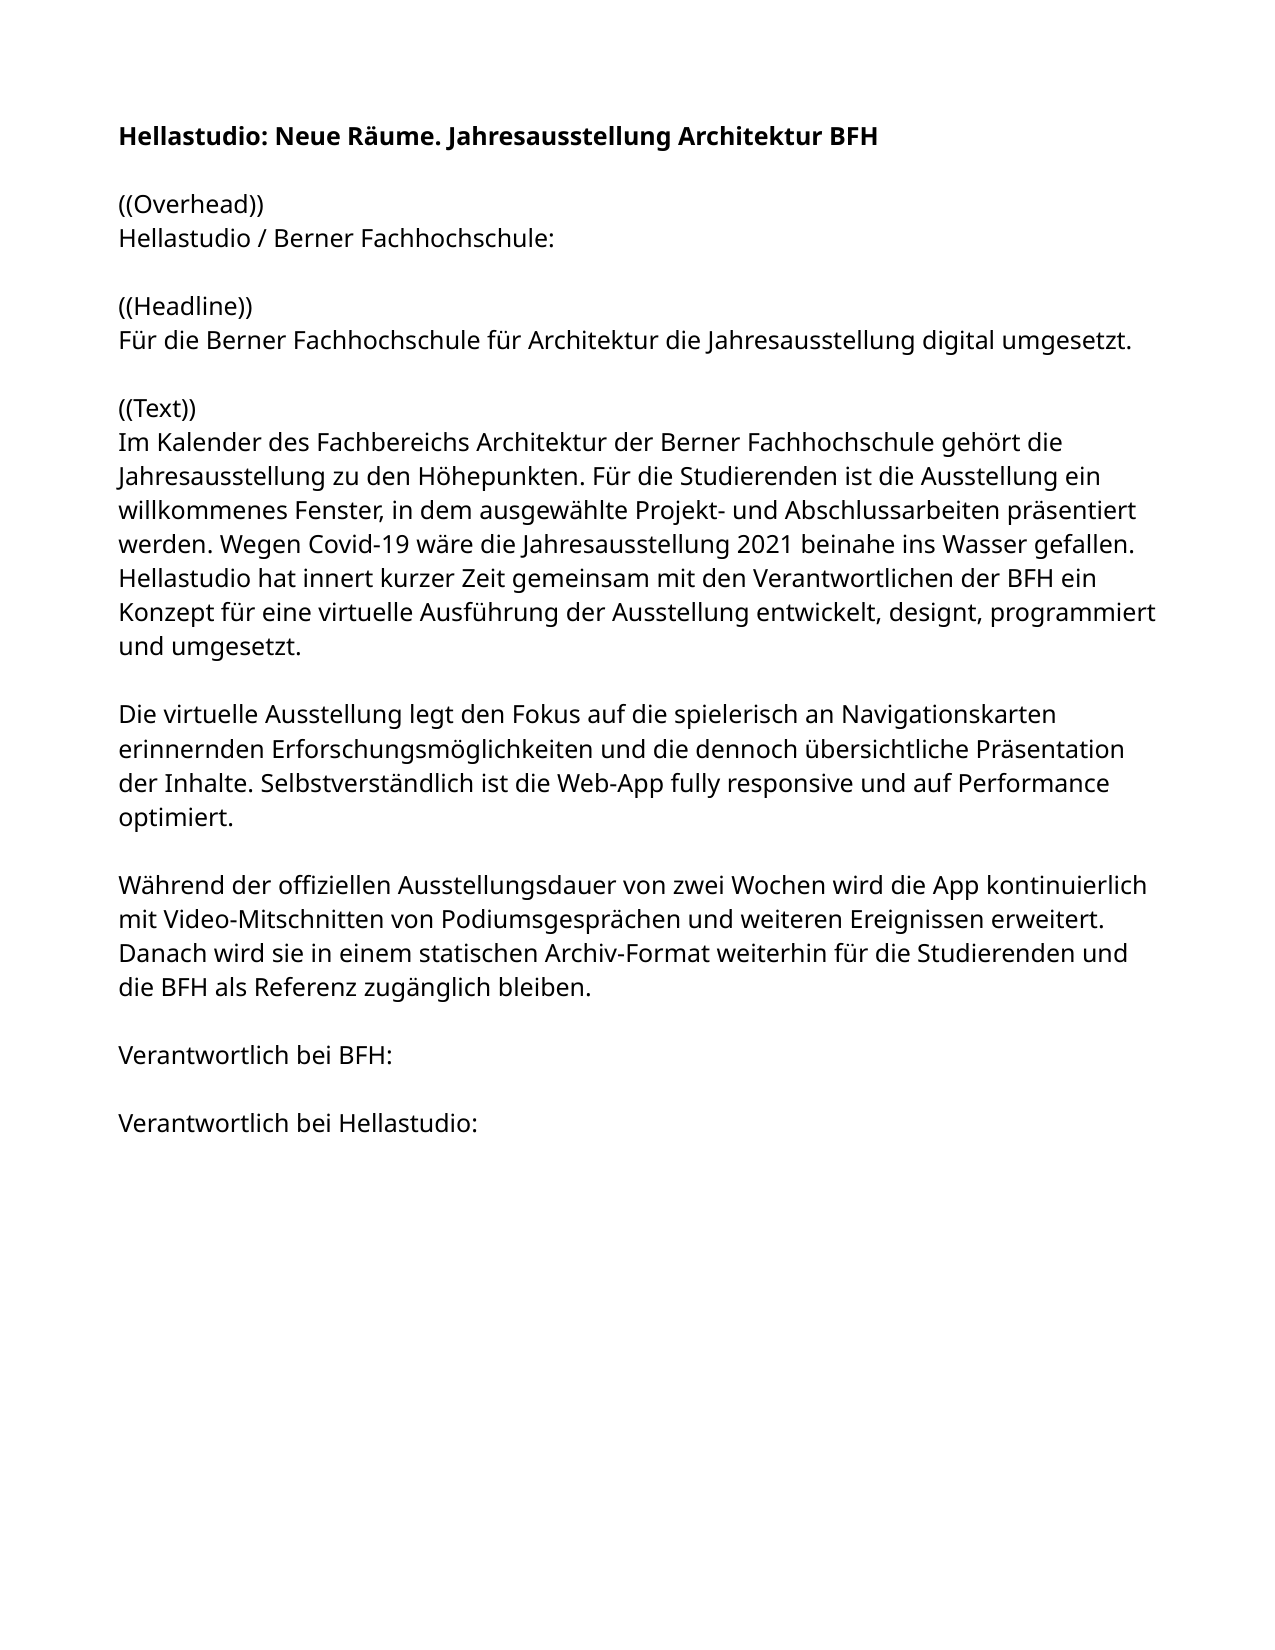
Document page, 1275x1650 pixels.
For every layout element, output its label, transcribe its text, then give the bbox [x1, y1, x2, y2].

text Für die Berner Fachhochschule für Architektur die Jahresausstellung digital umgesetzt. [118, 322, 1157, 357]
text Hellastudio / Berner Fachhochschule: [118, 220, 1157, 254]
text Verantwortlich bei Hellastudio: [118, 1106, 1157, 1140]
text Während der offiziellen Ausstellungsdauer von zwei Wochen wird die App kontinuierlich mit Video-Mitschnitten von Podiumsgesprächen und weiteren Ereignissen erweitert. Danach wird sie in einem statischen Archiv-Format weiterhin für die Studierenden und die BFH als Referenz zugänglich bleiben. [118, 867, 1157, 1004]
text ((Overhead)) [118, 186, 1157, 220]
text Hellastudio: Neue Räume. Jahresausstellung Architektur BFH [118, 118, 1157, 152]
text Im Kalender des Fachbereichs Architektur der Berner Fachhochschule gehört die Jahresausstellung zu den Höhepunkten. Für die Studierenden ist die Ausstellung ein willkommenes Fenster, in dem ausgewählte Projekt- und Abschlussarbeiten präsentiert werden. Wegen Covid-19 wäre die Jahresausstellung 2021 beinahe ins Wasser gefallen. Hellastudio hat innert kurzer Zeit gemeinsam mit den Verantwortlichen der BFH ein Konzept für eine virtuelle Ausführung der Ausstellung entwickelt, designt, programmiert und umgesetzt. [118, 425, 1157, 663]
text ((Headline)) [118, 288, 1157, 322]
text ((Text)) [118, 391, 1157, 425]
text Die virtuelle Ausstellung legt den Fokus auf die spielerisch an Navigationskarten erinnernden Erforschungsmöglichkeiten und die dennoch übersichtliche Präsentation der Inhalte. Selbstverständlich ist die Web-App fully responsive und auf Performance optimiert. [118, 697, 1157, 833]
text Verantwortlich bei BFH: [118, 1038, 1157, 1072]
